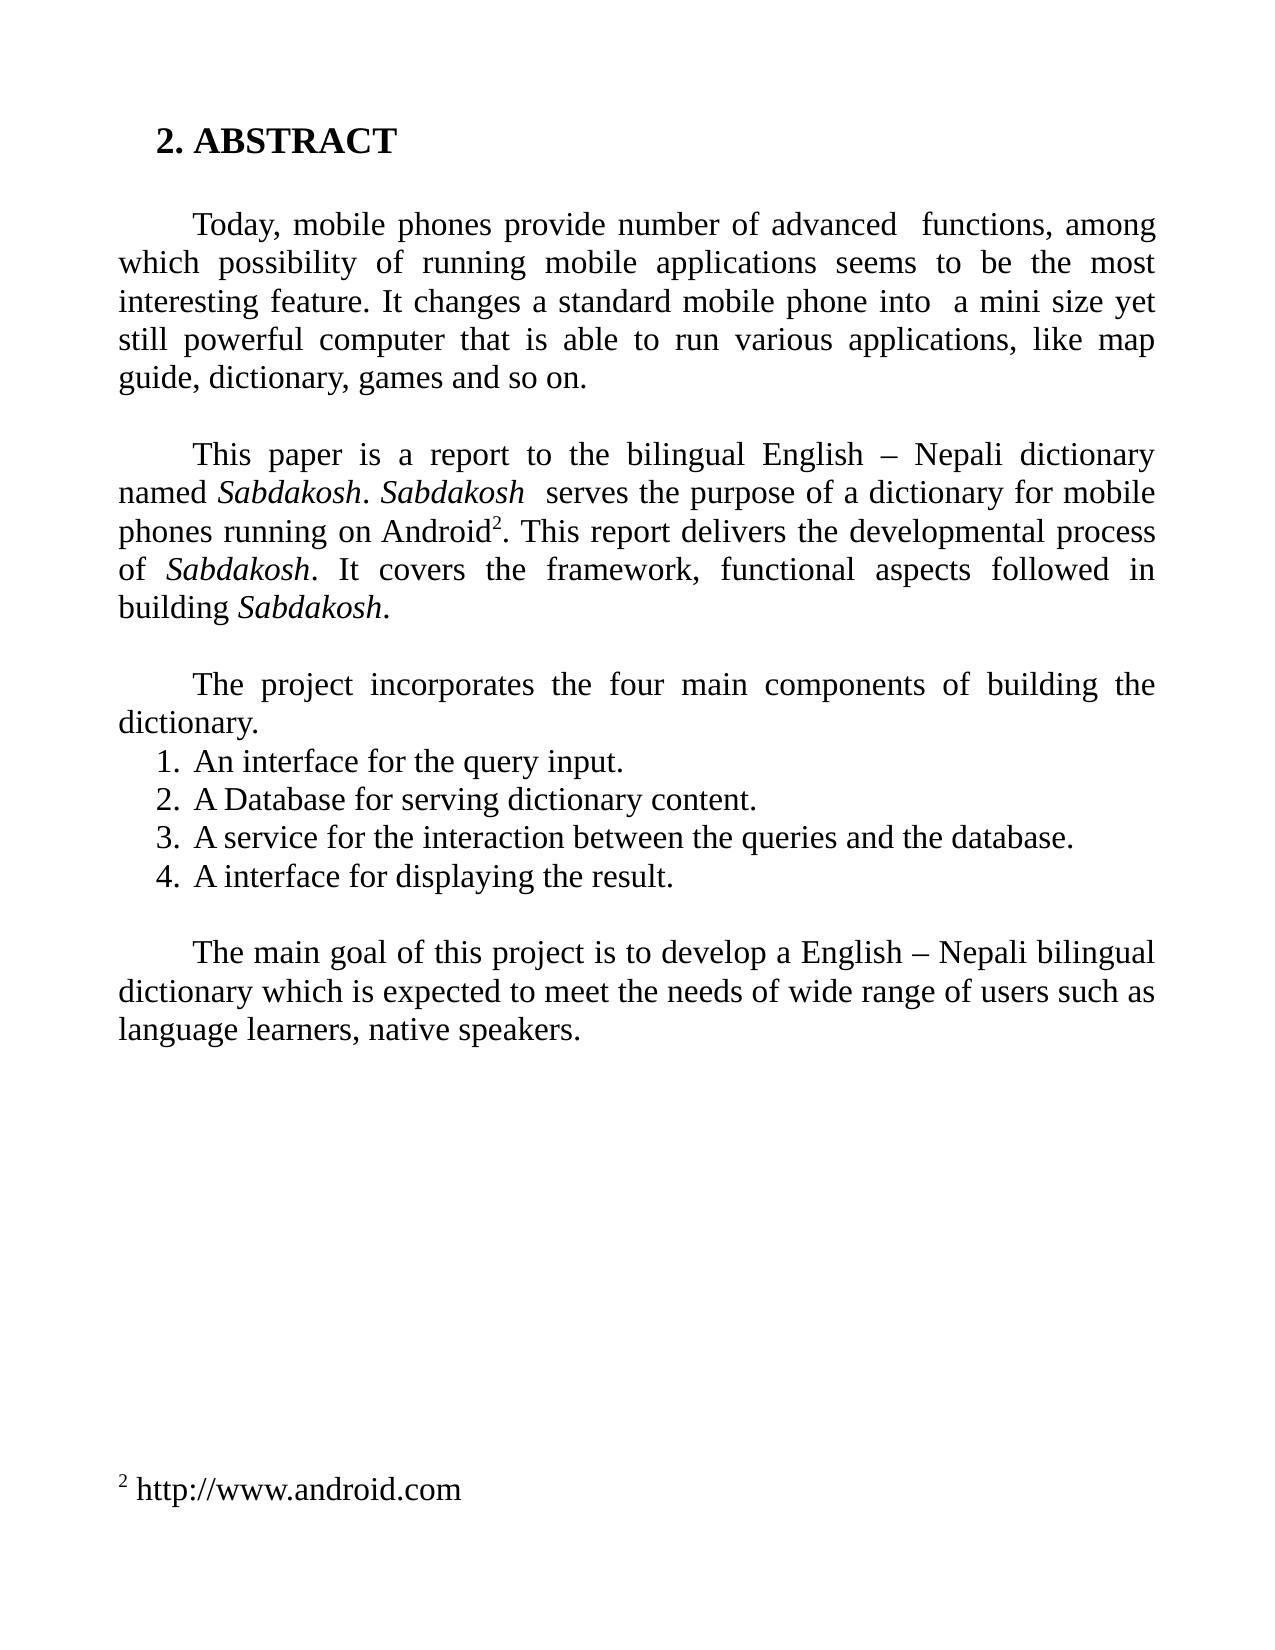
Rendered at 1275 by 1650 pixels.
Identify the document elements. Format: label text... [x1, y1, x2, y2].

text The main goal of this project is to develop a English – Nepali bilingual dictionary which is expected to meet the needs of wide range of users such as language learners, native speakers. [118, 933, 1157, 1048]
list A service for the interaction between the queries and the database. [156, 818, 1157, 856]
list A Database for serving dictionary content. [156, 779, 1157, 818]
text 2 http://www.android.com [118, 1469, 1157, 1508]
text Today, mobile phones provide number of advanced functions, among which possibility of running mobile applications seems to be the most interesting feature. It changes a standard mobile phone into a mini size yet still powerful computer that is able to run various applications, like map guide, dictionary, games and so on. [118, 204, 1157, 396]
list An interface for the query input. [156, 741, 1157, 779]
list A interface for displaying the result. [156, 856, 1157, 894]
text The project incorporates the four main components of building the dictionary. [118, 664, 1157, 741]
list ABSTRACT [156, 118, 1157, 161]
text This paper is a report to the bilingual English – Nepali dictionary named Sabdakosh. Sabdakosh serves the purpose of a dictionary for mobile phones running on Android2. This report delivers the developmental process of Sabdakosh. It covers the framework, functional aspects followed in building Sabdakosh. [118, 434, 1157, 626]
